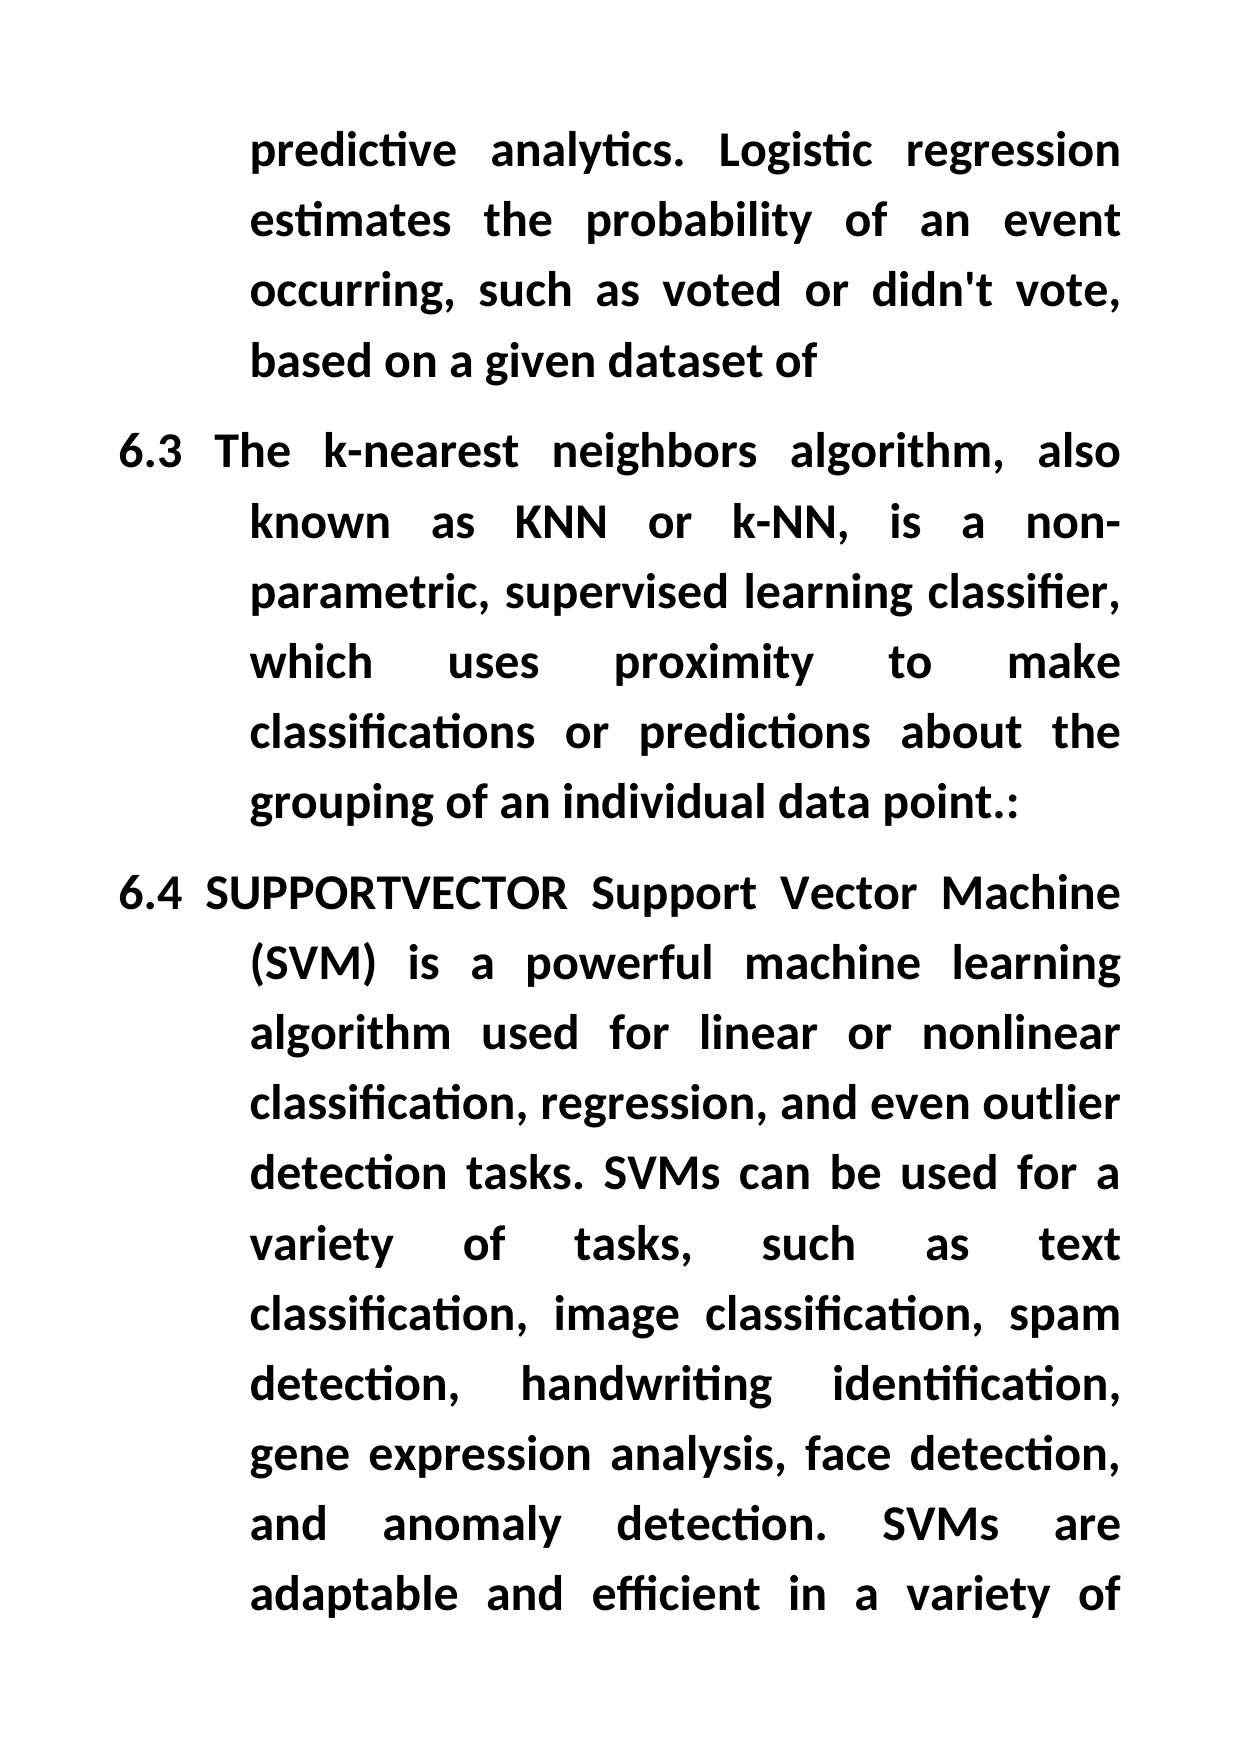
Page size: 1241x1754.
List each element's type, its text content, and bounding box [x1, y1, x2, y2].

text predictive analytics. Logistic regression estimates the probability of an event occurring, such as voted or didn't vote, based on a given dataset of [118, 118, 1122, 389]
text 6.3 The k-nearest neighbors algorithm, also known as KNN or k-NN, is a non-parametric, supervised learning classifier, which uses proximity to make classifications or predictions about the grouping of an individual data point.: [118, 419, 1122, 831]
text 6.4 SUPPORTVECTOR Support Vector Machine (SVM) is a powerful machine learning algorithm used for linear or nonlinear classification, regression, and even outlier detection tasks. SVMs can be used for a variety of tasks, such as text classification, image classification, spam detection, handwriting identification, gene expression analysis, face detection, and anomaly detection. SVMs are adaptable and efficient in a variety of [118, 861, 1122, 1623]
